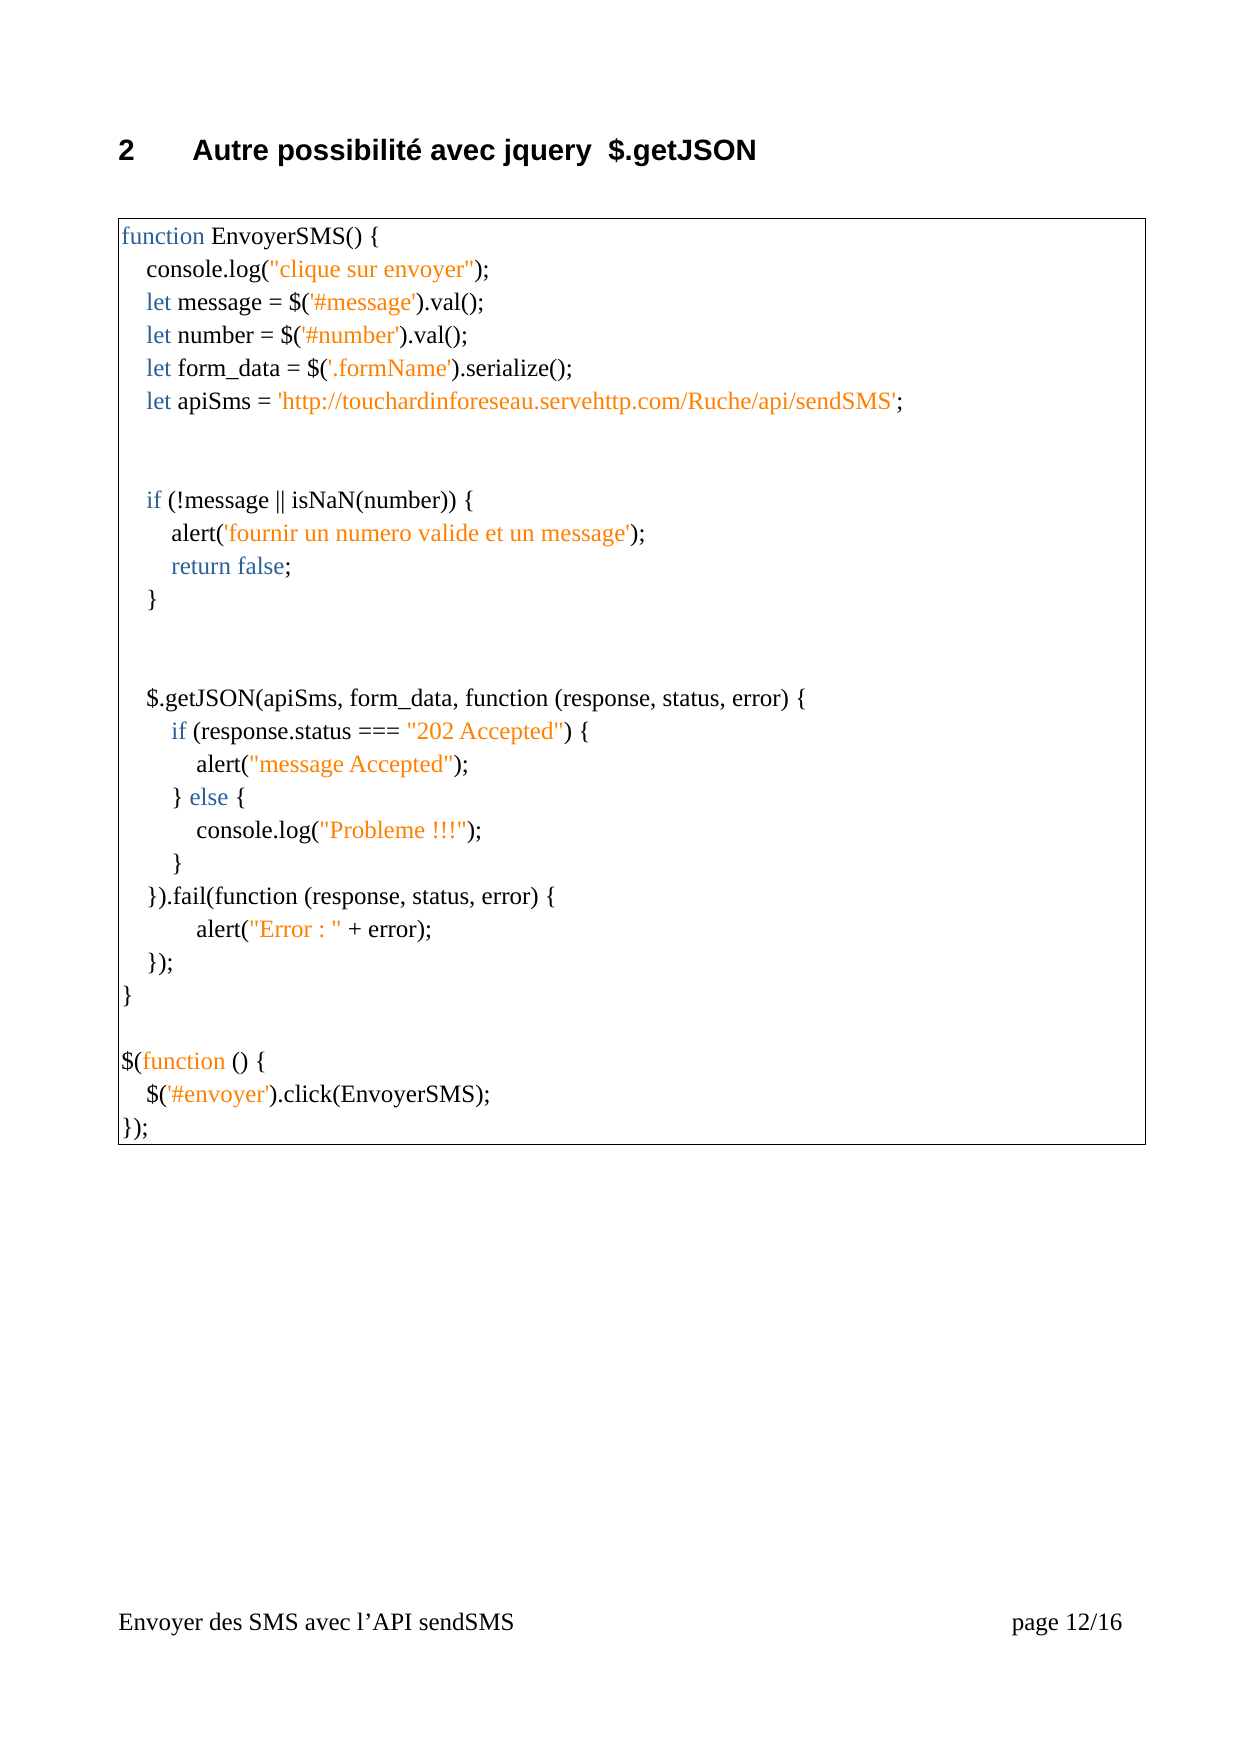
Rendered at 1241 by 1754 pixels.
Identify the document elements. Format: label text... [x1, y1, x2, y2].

text let form_data = $('.formName').serialize(); [119, 350, 1145, 382]
text } [119, 845, 1145, 877]
text }).fail(function (response, status, error) { [119, 878, 1145, 910]
text if (!message || isNaN(number)) { [119, 482, 1145, 514]
text }); [119, 944, 1145, 976]
text $('#envoyer').click(EnvoyerSMS); [119, 1076, 1145, 1108]
text } [119, 581, 1145, 613]
text alert("Error : " + error); [119, 911, 1145, 943]
text return false; [119, 548, 1145, 580]
text } [119, 977, 1145, 1009]
text alert("message Accepted"); [119, 746, 1145, 778]
text function EnvoyerSMS() { [119, 219, 1145, 249]
text console.log("Probleme !!!"); [119, 812, 1145, 844]
text } else { [119, 779, 1145, 811]
text $(function () { [119, 1043, 1145, 1075]
text let apiSms = 'http://touchardinforeseau.servehttp.com/Ruche/api/sendSMS'; [119, 383, 1145, 415]
text if (response.status === "202 Accepted") { [119, 713, 1145, 745]
text alert('fournir un numero valide et un message'); [119, 515, 1145, 547]
text let number = $('#number').val(); [119, 317, 1145, 349]
text $.getJSON(apiSms, form_data, function (response, status, error) { [119, 680, 1145, 712]
text console.log("clique sur envoyer"); [119, 251, 1145, 283]
text let message = $('#message').val(); [119, 284, 1145, 316]
subtitle Autre possibilité avec jquery $.getJSON [118, 133, 1146, 166]
text }); [119, 1109, 1145, 1144]
